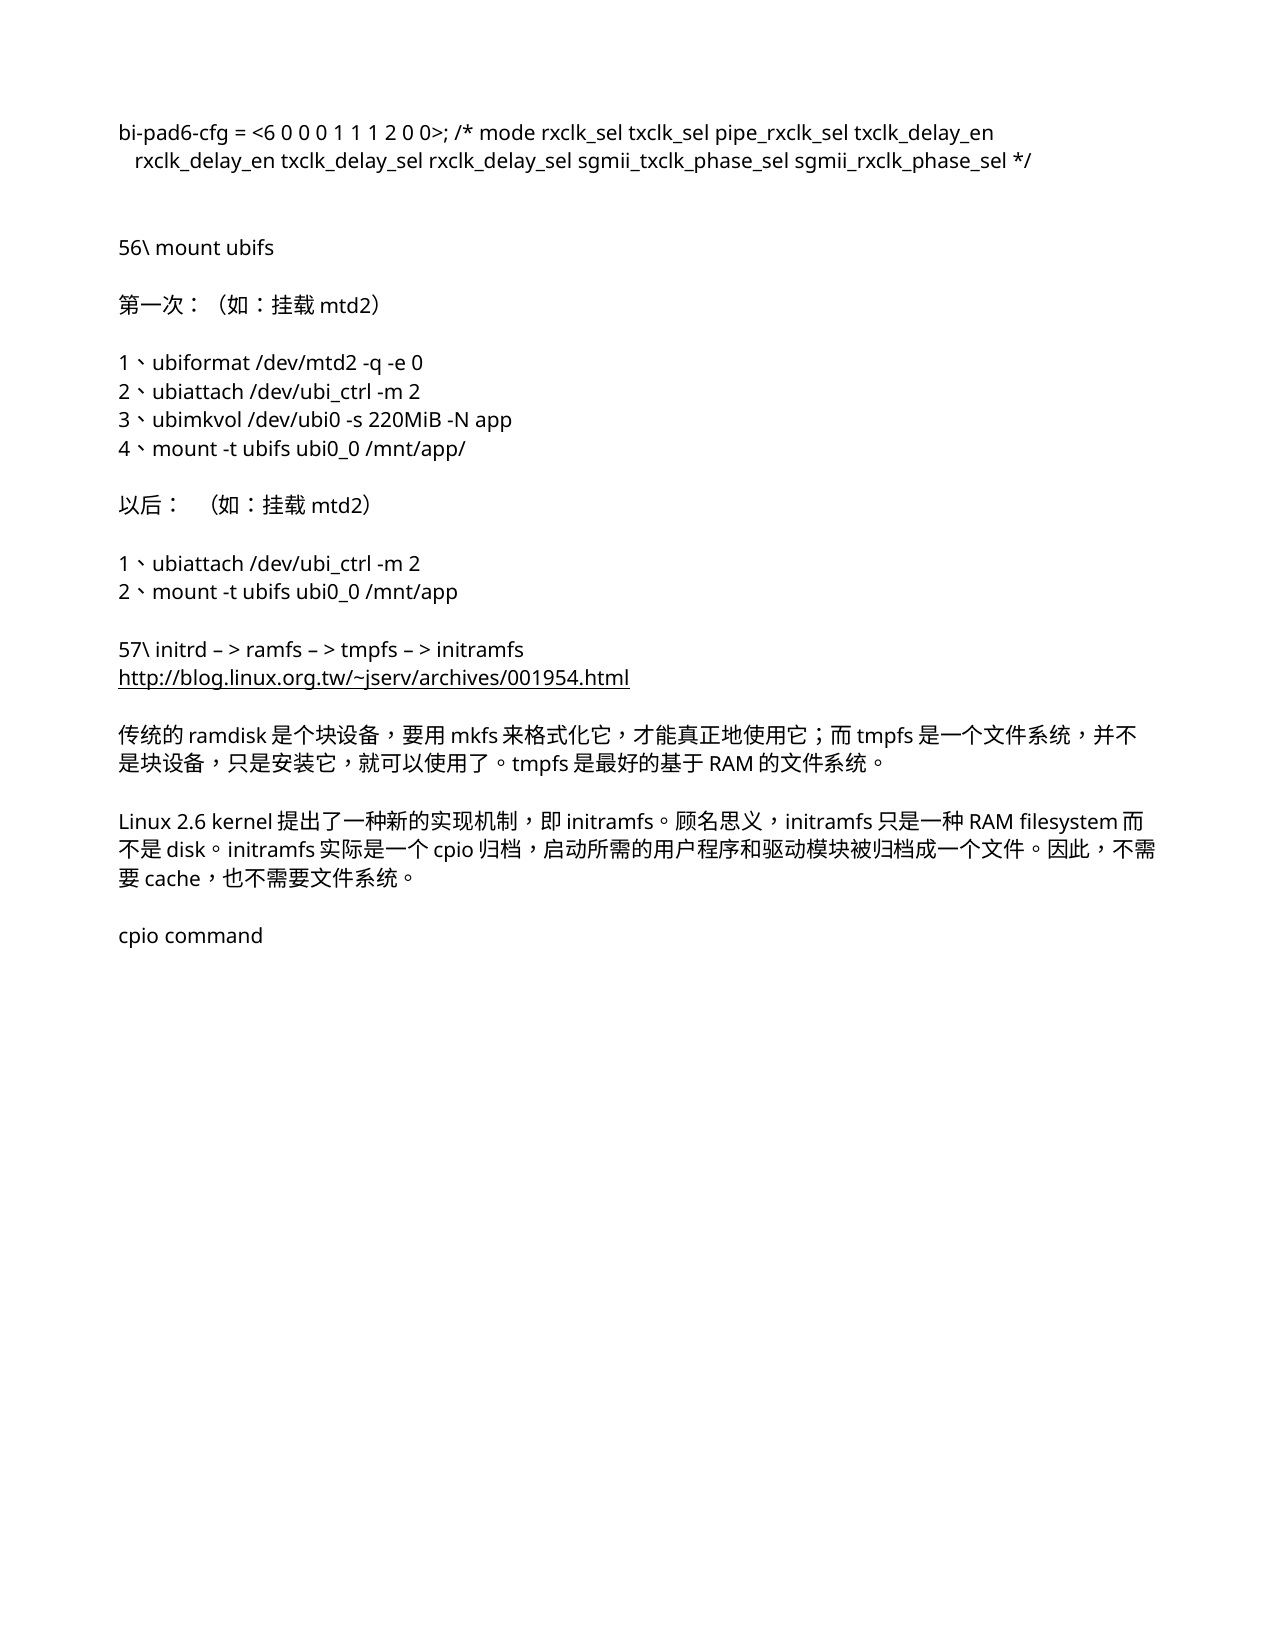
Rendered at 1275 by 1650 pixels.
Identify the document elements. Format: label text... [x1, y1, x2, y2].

text http://blog.linux.org.tw/~jserv/archives/001954.html [118, 663, 1157, 692]
text bi-pad6-cfg = <6 0 0 0 1 1 1 2 0 0>; /* mode rxclk_sel txclk_sel pipe_rxclk_sel txclk_delay_en [118, 118, 1157, 147]
text 4、mount -t ubifs ubi0_0 /mnt/app/ [118, 434, 1157, 462]
text 1、ubiattach /dev/ubi_ctrl -m 2 [118, 549, 1157, 577]
text 传统的ramdisk是个块设备，要用mkfs来格式化它，才能真正地使用它；而tmpfs是一个文件系统，并不是块设备，只是安装它，就可以使用了。tmpfs是最好的基于RAM的文件系统。 [118, 721, 1157, 778]
text 57\ initrd – > ramfs – > tmpfs – > initramfs [118, 635, 1157, 663]
text 2、mount -t ubifs ubi0_0 /mnt/app [118, 577, 1157, 606]
text 以后： （如：挂载mtd2） [118, 491, 1157, 520]
text 1、ubiformat /dev/mtd2 -q -e 0 [118, 348, 1157, 377]
text cpio command [118, 922, 1157, 950]
text 2、ubiattach /dev/ubi_ctrl -m 2 [118, 377, 1157, 405]
text 3、ubimkvol /dev/ubi0 -s 220MiB -N app [118, 405, 1157, 434]
text Linux 2.6 kernel提出了一种新的实现机制，即initramfs。顾名思义，initramfs只是一种RAM filesystem而不是disk。initramfs实际是一个cpio归档，启动所需的用户程序和驱动模块被归档成一个文件。因此，不需要cache，也不需要文件系统。 [118, 807, 1157, 892]
text 第一次：（如：挂载mtd2） [118, 291, 1157, 319]
text 56\ mount ubifs [118, 233, 1157, 262]
text rxclk_delay_en txclk_delay_sel rxclk_delay_sel sgmii_txclk_phase_sel sgmii_rxclk_phase_sel */ [118, 147, 1157, 175]
